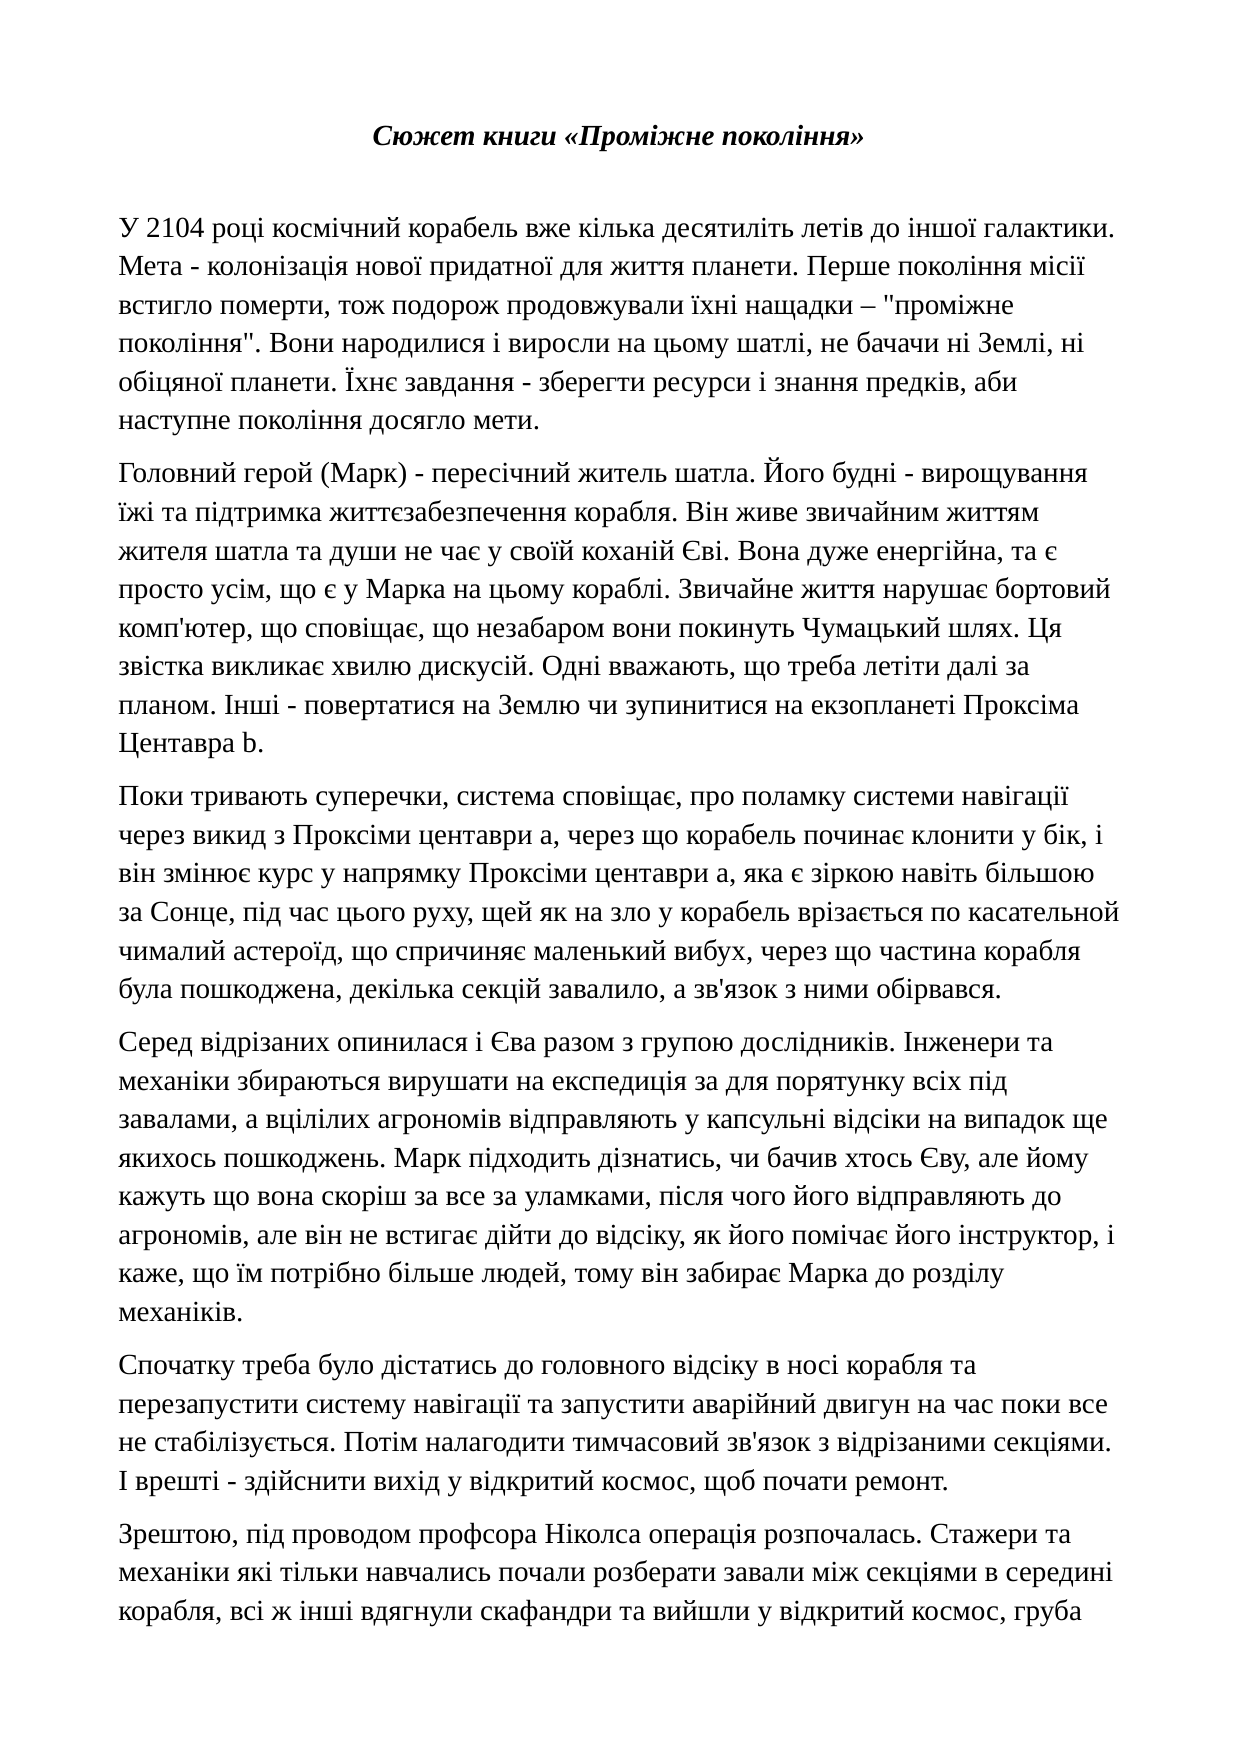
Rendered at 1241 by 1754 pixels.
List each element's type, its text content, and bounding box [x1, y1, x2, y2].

text Серед відрізаних опинилася і Єва разом з групою дослідників. Інженери та механіки збираються вирушати на експедиція за для порятунку всіх під завалами, а вцілілих агрономів відправляють у капсульні відсіки на випадок ще якихось пошкоджень. Марк підходить дізнатись, чи бачив хтось Єву, але йому кажуть що вона скоріш за все за уламками, після чого його відправляють до агрономів, але він не встигає дійти до відсіку, як його помічає його інструктор, і каже, що їм потрібно більше людей, тому він забирає Марка до розділу механіків. [118, 1024, 1122, 1328]
text Сюжет книги «Проміжне покоління» [118, 118, 1122, 152]
text Поки тривають суперечки, система сповіщає, про поламку системи навігації через викид з Проксіми центаври a, через що корабель починає клонити у бік, і він змінює курс у напрямку Проксіми центаври a, яка є зіркою навіть більшою за Сонце, під час цього руху, щей як на зло у корабель врізається по касательной чималий астероїд, що спричиняє маленький вибух, через що частина корабля була пошкоджена, декілька секцій завалило, а зв'язок з ними обірвався. [118, 778, 1122, 1005]
text Головний герой (Марк) - пересічний житель шатла. Його будні - вирощування їжі та підтримка життєзабезпечення корабля. Він живе звичайним життям жителя шатла та души не чає у своїй коханій Єві. Вона дуже енергійна, та є просто усім, що є у Марка на цьому кораблі. Звичайне життя нарушає бортовий комп'ютер, що сповіщає, що незабаром вони покинуть Чумацький шлях. Ця звістка викликає хвилю дискусій. Одні вважають, що треба летіти далі за планом. Інші - повертатися на Землю чи зупинитися на екзопланеті Проксіма Центавра b. [118, 456, 1122, 759]
text У 2104 році космічний корабель вже кілька десятиліть летів до іншої галактики. Мета - колонізація нової придатної для життя планети. Перше покоління місії встигло померти, тож подорож продовжували їхні нащадки – "проміжне покоління". Вони народилися і виросли на цьому шатлі, не бачачи ні Землі, ні обіцяної планети. Їхнє завдання - зберегти ресурси і знання предків, аби наступне покоління досягло мети. [118, 210, 1122, 436]
text Зрештою, під проводом профсора Ніколса операція розпочалась. Стажери та механіки які тільки навчались почали розберати завали між секціями в середині корабля, всі ж інші вдягнули скафандри та вийшли у відкритий космос, груба [118, 1516, 1122, 1627]
text Спочатку треба було дістатись до головного відсіку в носі корабля та перезапустити систему навігації та запустити аварійний двигун на час поки все не стабілізується. Потім налагодити тимчасовий зв'язок з відрізаними секціями. І врешті - здійснити вихід у відкритий космос, щоб почати ремонт. [118, 1347, 1122, 1496]
